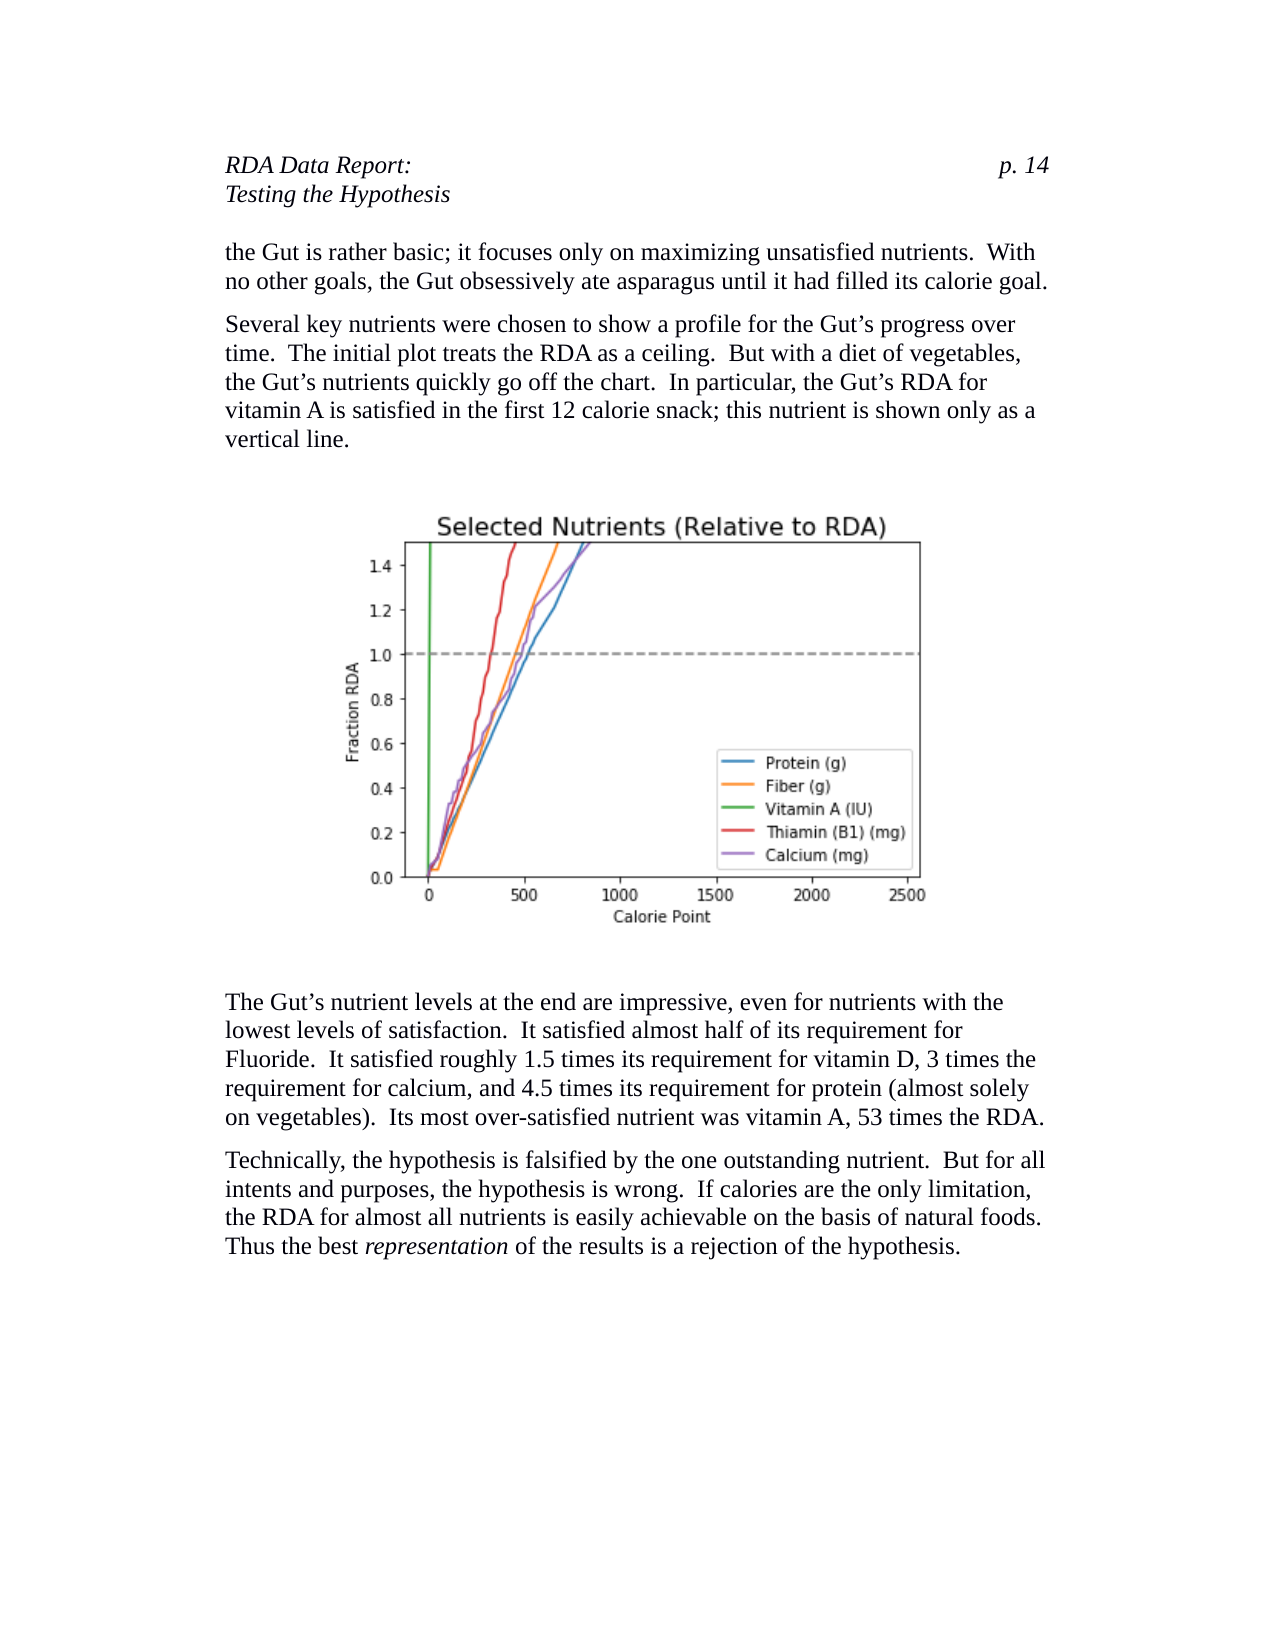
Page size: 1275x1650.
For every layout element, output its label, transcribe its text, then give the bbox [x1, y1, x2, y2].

text The Gut’s nutrient levels at the end are impressive, even for nutrients with the lowest levels of satisfaction. It satisfied almost half of its requirement for Fluoride. It satisfied roughly 1.5 times its requirement for vitamin D, 3 times the requirement for calcium, and 4.5 times its requirement for protein (almost solely on vegetables). Its most over-satisfied nutrient was vitamin A, 53 times the RDA. [225, 467, 1050, 1130]
text the Gut is rather basic; it focuses only on maximizing unsatisfied nutrients. With no other goals, the Gut obsessively ate asparagus until it had filled its calorie goal. [225, 237, 1050, 294]
picture [337, 505, 938, 935]
text Technically, the hypothesis is falsified by the one outstanding nutrient. But for all intents and purposes, the hypothesis is wrong. If calories are the only limitation, the RDA for almost all nutrients is easily achievable on the basis of natural foods. Thus the best representation of the results is a rejection of the hypothesis. [225, 1145, 1050, 1260]
text Several key nutrients were chosen to show a profile for the Gut’s progress over time. The initial plot treats the RDA as a ceiling. But with a diet of vegetables, the Gut’s nutrients quickly go off the chart. In particular, the Gut’s RDA for vitamin A is satisfied in the first 12 calorie snack; this nutrient is shown only as a vertical line. [225, 309, 1050, 453]
